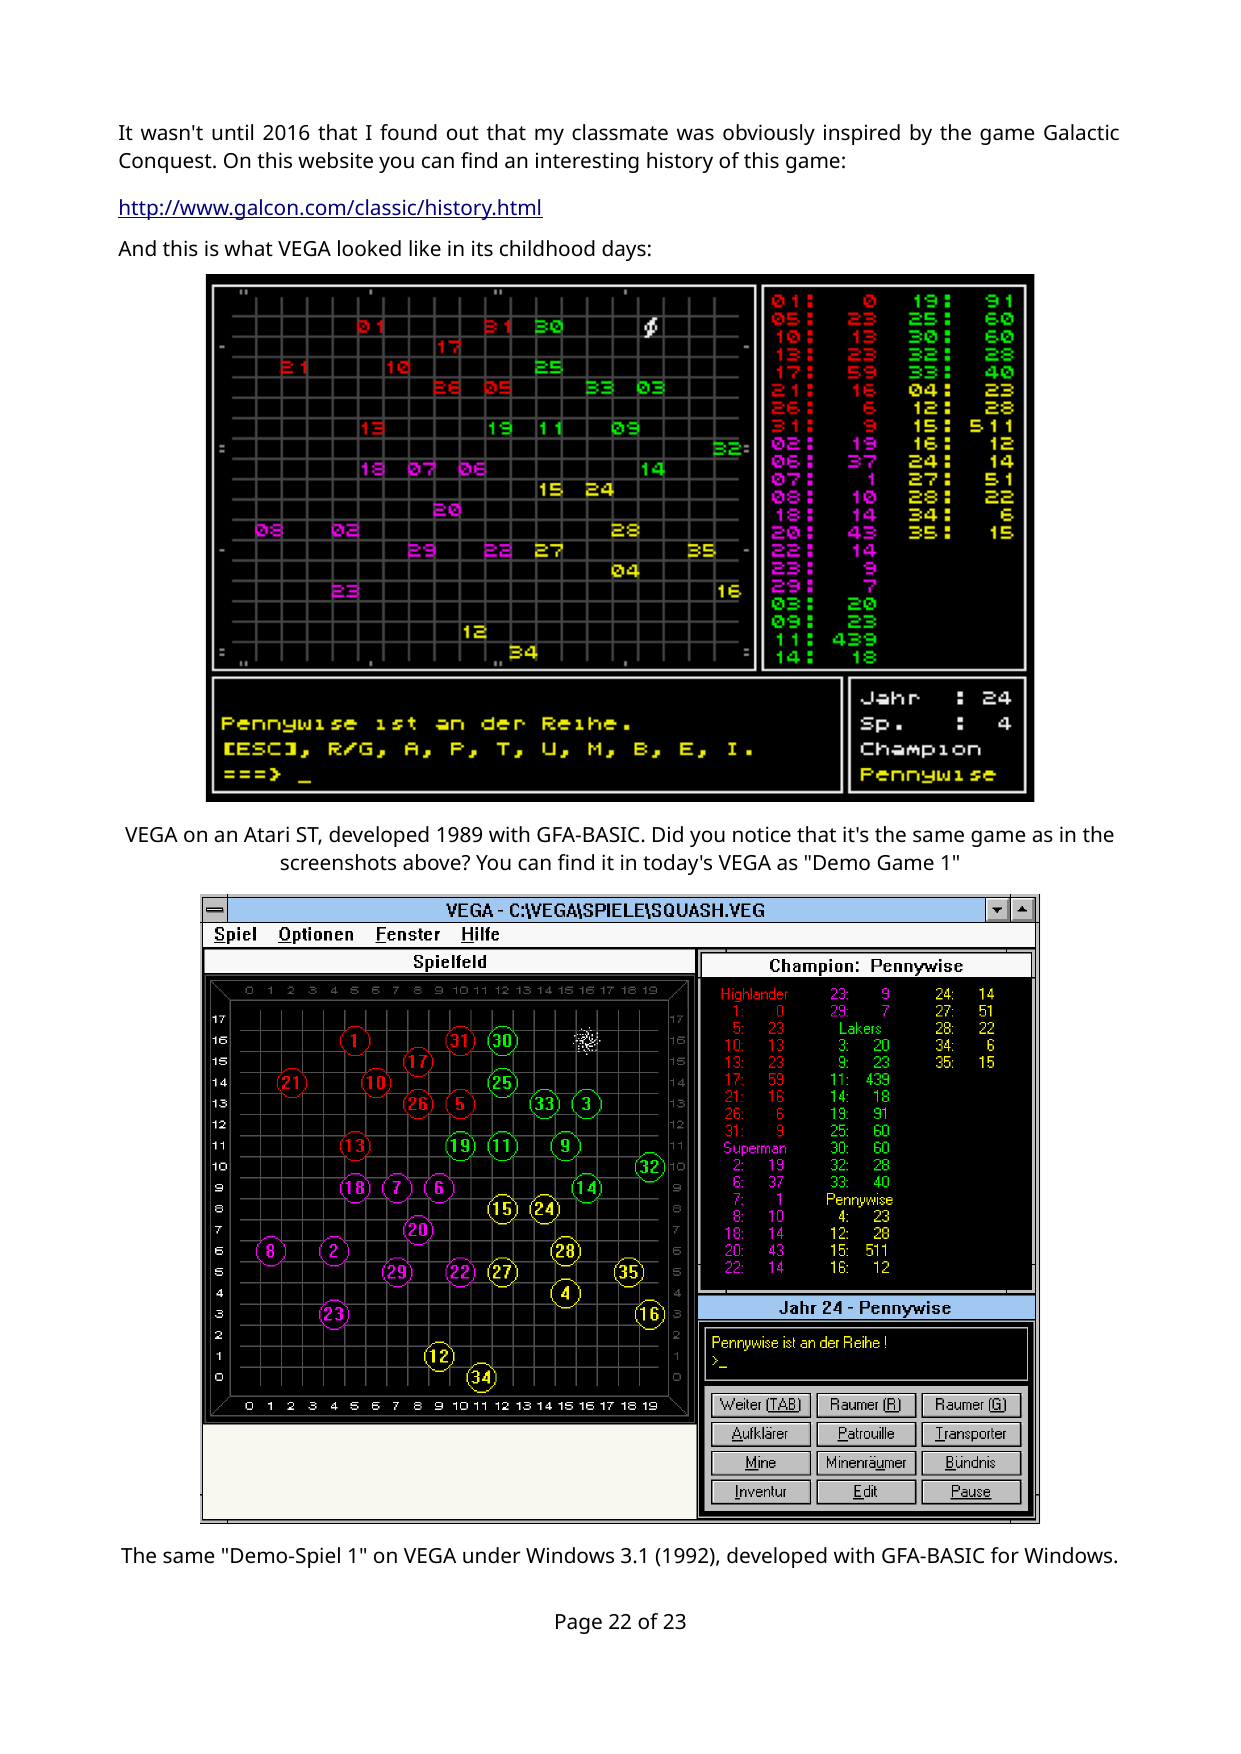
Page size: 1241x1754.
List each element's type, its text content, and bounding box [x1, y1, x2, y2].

text And this is what VEGA looked like in its childhood days: [118, 234, 1122, 262]
text VEGA on an Atari ST, developed 1989 with GFA-BASIC. Did you notice that it's the same game as in the screenshots above? You can find it in today's VEGA as "Demo Game 1" [118, 274, 1122, 877]
picture [205, 274, 1035, 802]
picture [200, 894, 1041, 1524]
text The same "Demo-Spiel 1" on VEGA under Windows 3.1 (1992), developed with GFA-BASIC for Windows. [118, 894, 1122, 1569]
text http://www.galcon.com/classic/history.html [118, 193, 1122, 221]
text It wasn't until 2016 that I found out that my classmate was obviously inspired by the game Galactic Conquest. On this website you can find an interesting history of this game: [118, 118, 1122, 175]
